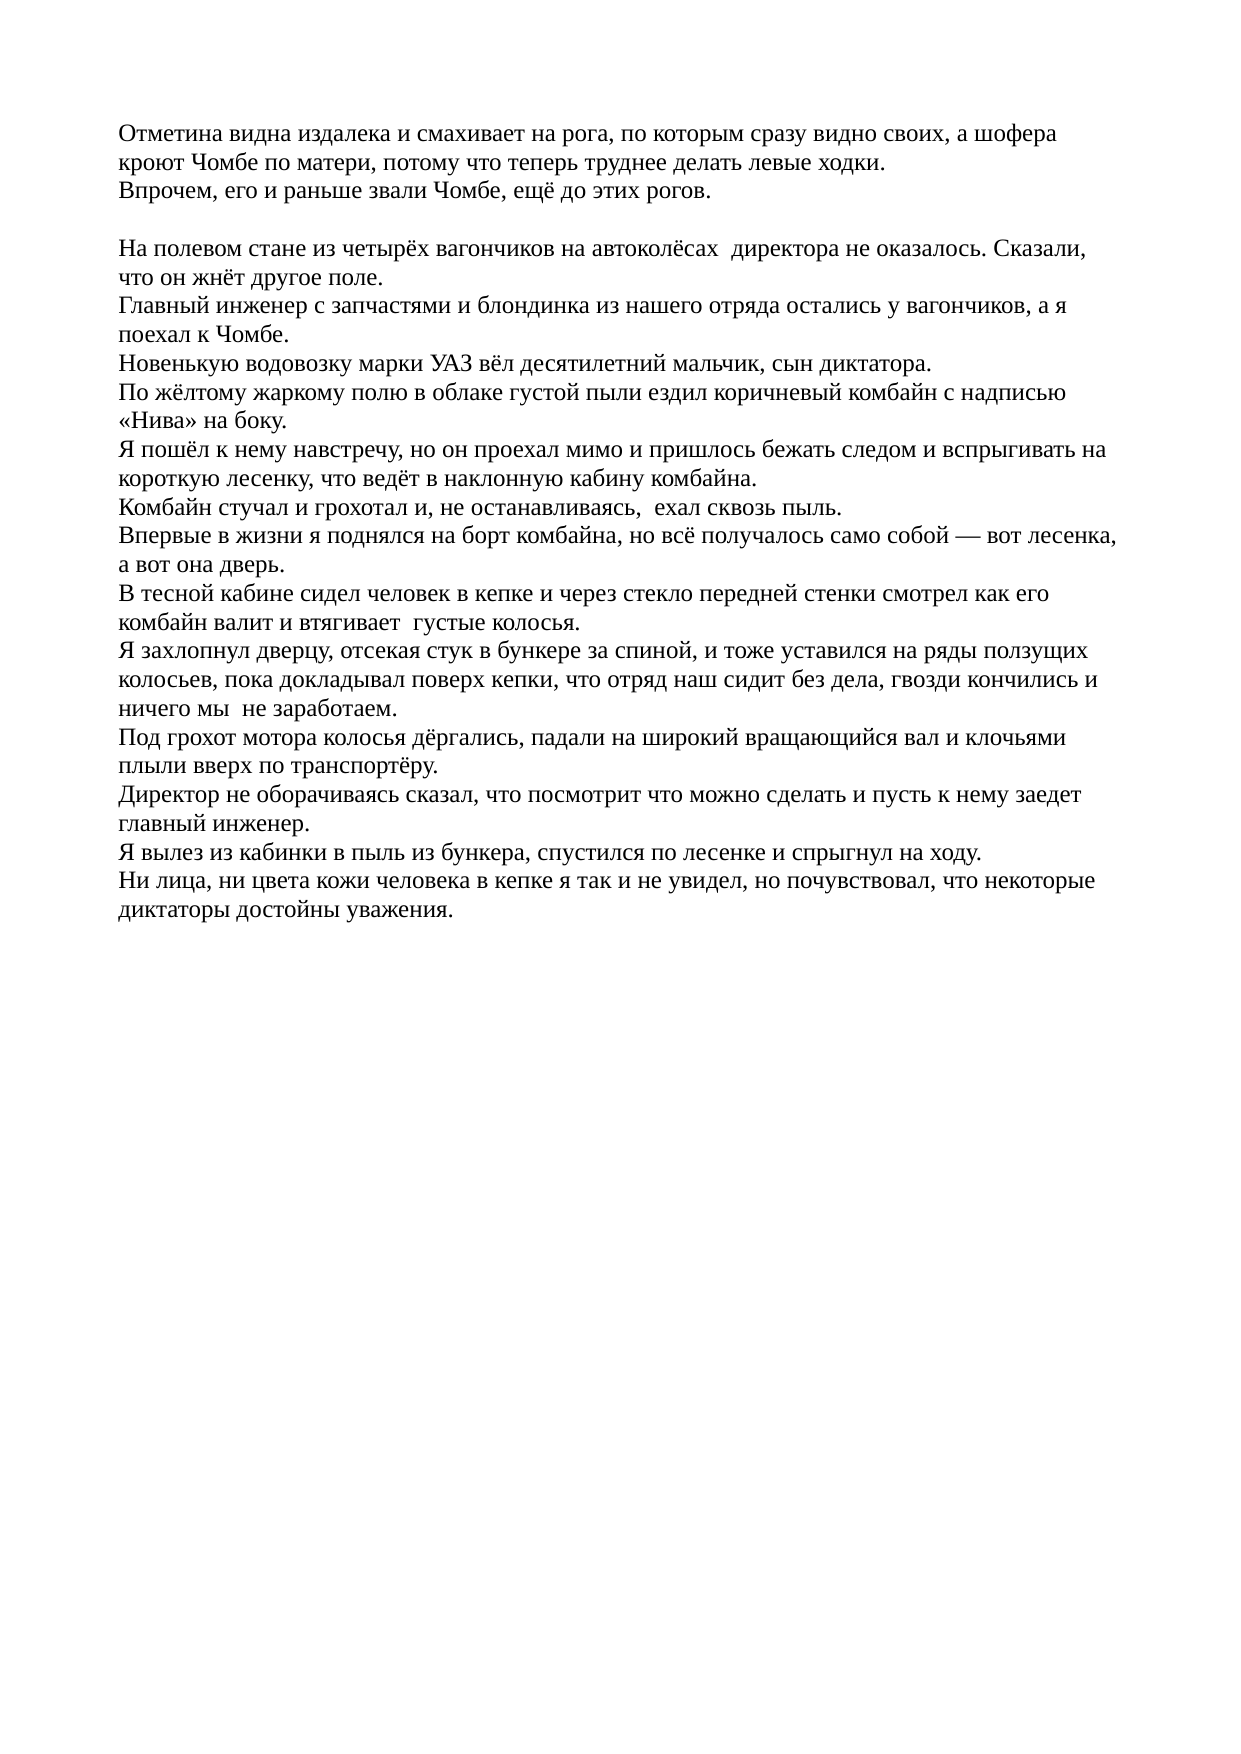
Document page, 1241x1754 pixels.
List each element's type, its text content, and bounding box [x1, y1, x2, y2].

text Я захлопнул дверцу, отсекая стук в бункере за спиной, и тоже уставился на ряды ползущих колосьев, пока докладывал поверх кепки, что отряд наш сидит без дела, гвозди кончились и ничего мы не заработаем. [118, 636, 1122, 722]
text На полевом стане из четырёх вагончиков на автоколёсах директора не оказалось. Сказали, что он жнёт другое поле. [118, 233, 1122, 291]
text Под грохот мотора колосья дёргались, падали на широкий вращающийся вал и клочьями плыли вверх по транспортёру. [118, 722, 1122, 779]
text Комбайн стучал и грохотал и, не останавливаясь, ехал сквозь пыль. [118, 492, 1122, 521]
text В тесной кабине сидел человек в кепке и через стекло передней стенки смотрел как его комбайн валит и втягивает густые колосья. [118, 578, 1122, 636]
text Я пошёл к нему навстречу, но он проехал мимо и пришлось бежать следом и вспрыгивать на короткую лесенку, что ведёт в наклонную кабину комбайна. [118, 434, 1122, 492]
text Новенькую водовозку марки УАЗ вёл десятилетний мальчик, сын диктатора. [118, 348, 1122, 377]
text Главный инженер с запчастями и блондинка из нашего отряда остались у вагончиков, а я поехал к Чомбе. [118, 291, 1122, 348]
text Отметина видна издалека и смахивает на рога, по которым сразу видно своих, а шофера кроют Чомбе по матери, потому что теперь труднее делать левые ходки. [118, 118, 1122, 176]
text Впрочем, его и раньше звали Чомбе, ещё до этих рогов. [118, 176, 1122, 204]
text Директор не оборачиваясь сказал, что посмотрит что можно сделать и пусть к нему заедет главный инженер. [118, 779, 1122, 837]
text Я вылез из кабинки в пыль из бункера, спустился по лесенке и спрыгнул на ходу. [118, 837, 1122, 866]
text Ни лица, ни цвета кожи человека в кепке я так и не увидел, но почувствовал, что некоторые диктаторы достойны уважения. [118, 866, 1122, 923]
text По жёлтому жаркому полю в облаке густой пыли ездил коричневый комбайн с надписью «Нива» на боку. [118, 377, 1122, 434]
text Впервые в жизни я поднялся на борт комбайна, но всё получалось само собой — вот лесенка, а вот она дверь. [118, 521, 1122, 578]
